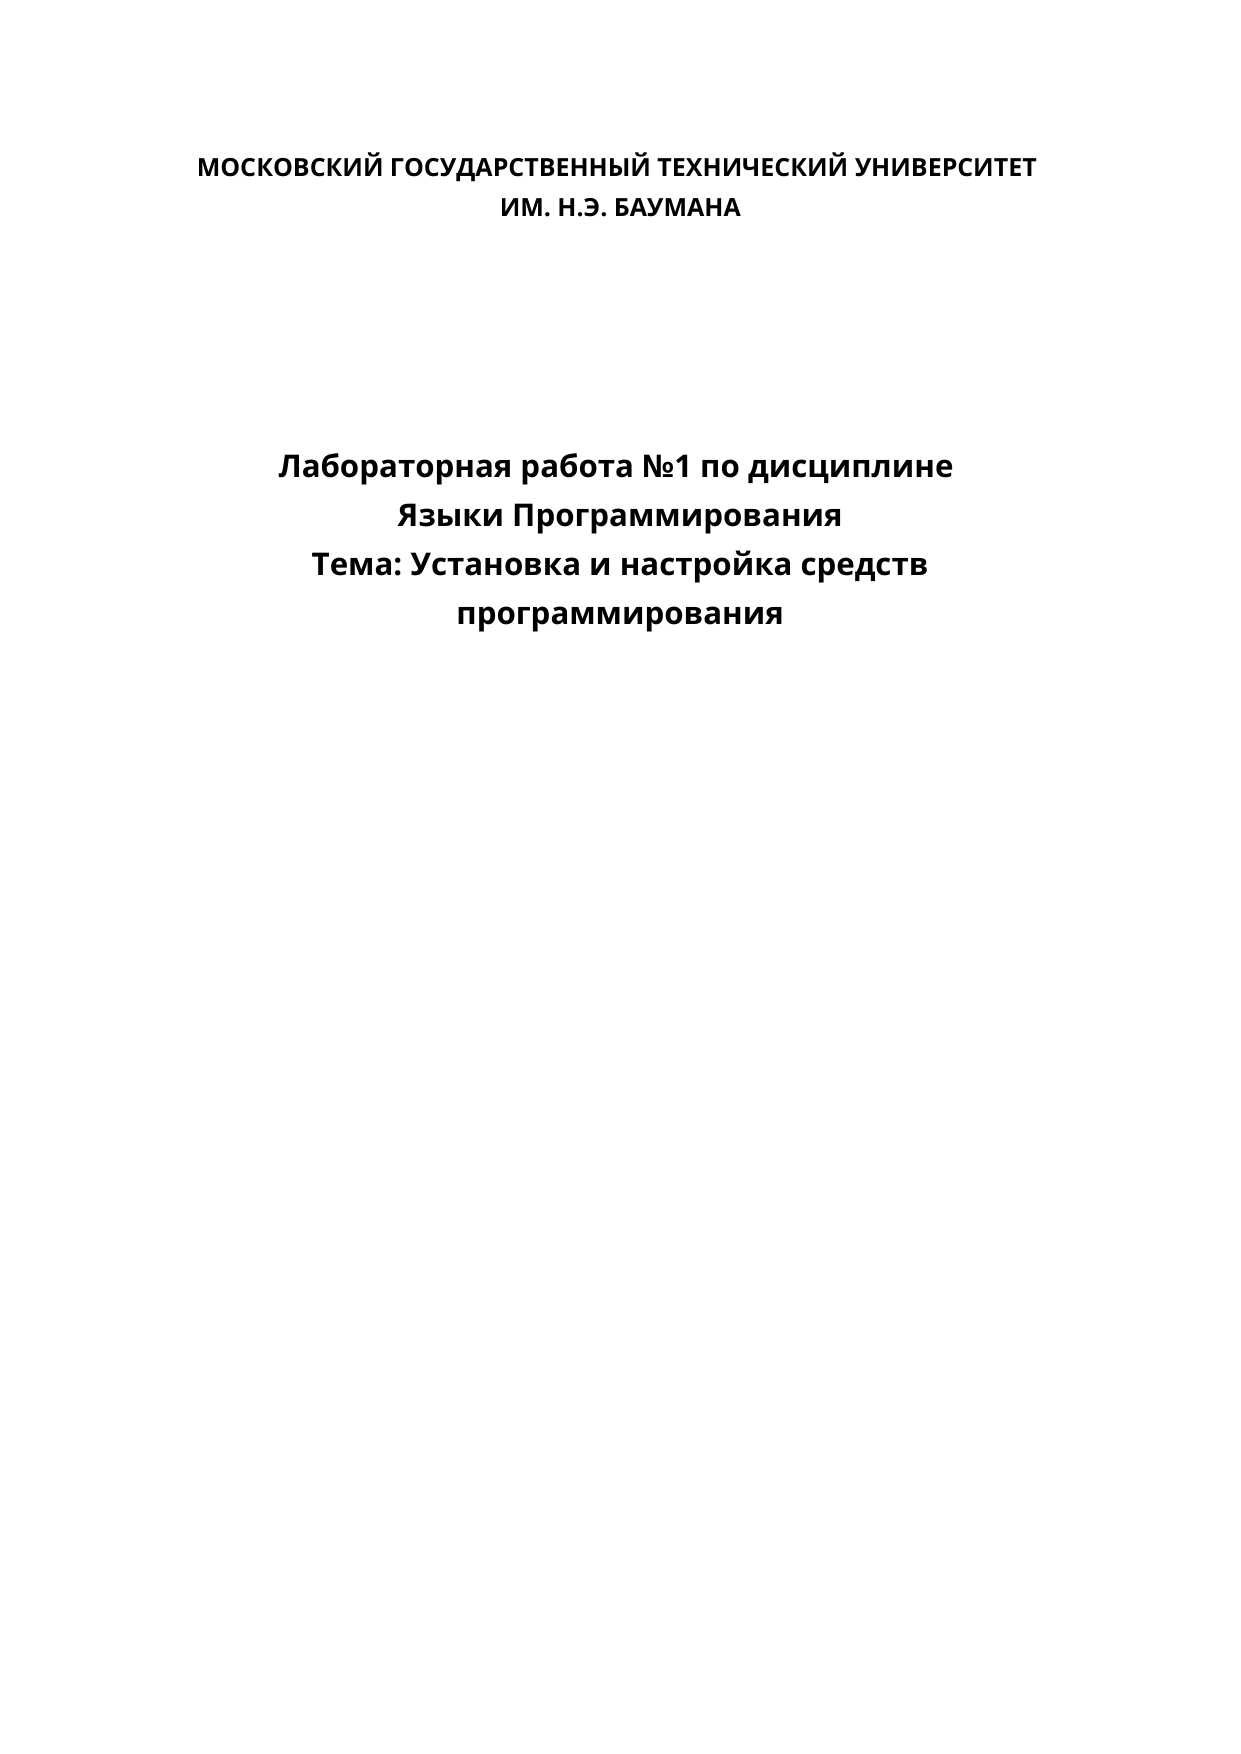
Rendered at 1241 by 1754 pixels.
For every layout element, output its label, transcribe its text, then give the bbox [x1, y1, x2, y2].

text МОСКОВСКИЙ ГОСУДАРСТВЕННЫЙ ТЕХНИЧЕСКИЙ УНИВЕРСИТЕТ ИМ. Н.Э. БАУМАНА [150, 150, 1090, 223]
text Лабораторная работа №1 по дисциплине Языки Программирования [150, 444, 1090, 536]
text Тема: Установка и настройка средств программирования [150, 542, 1090, 633]
